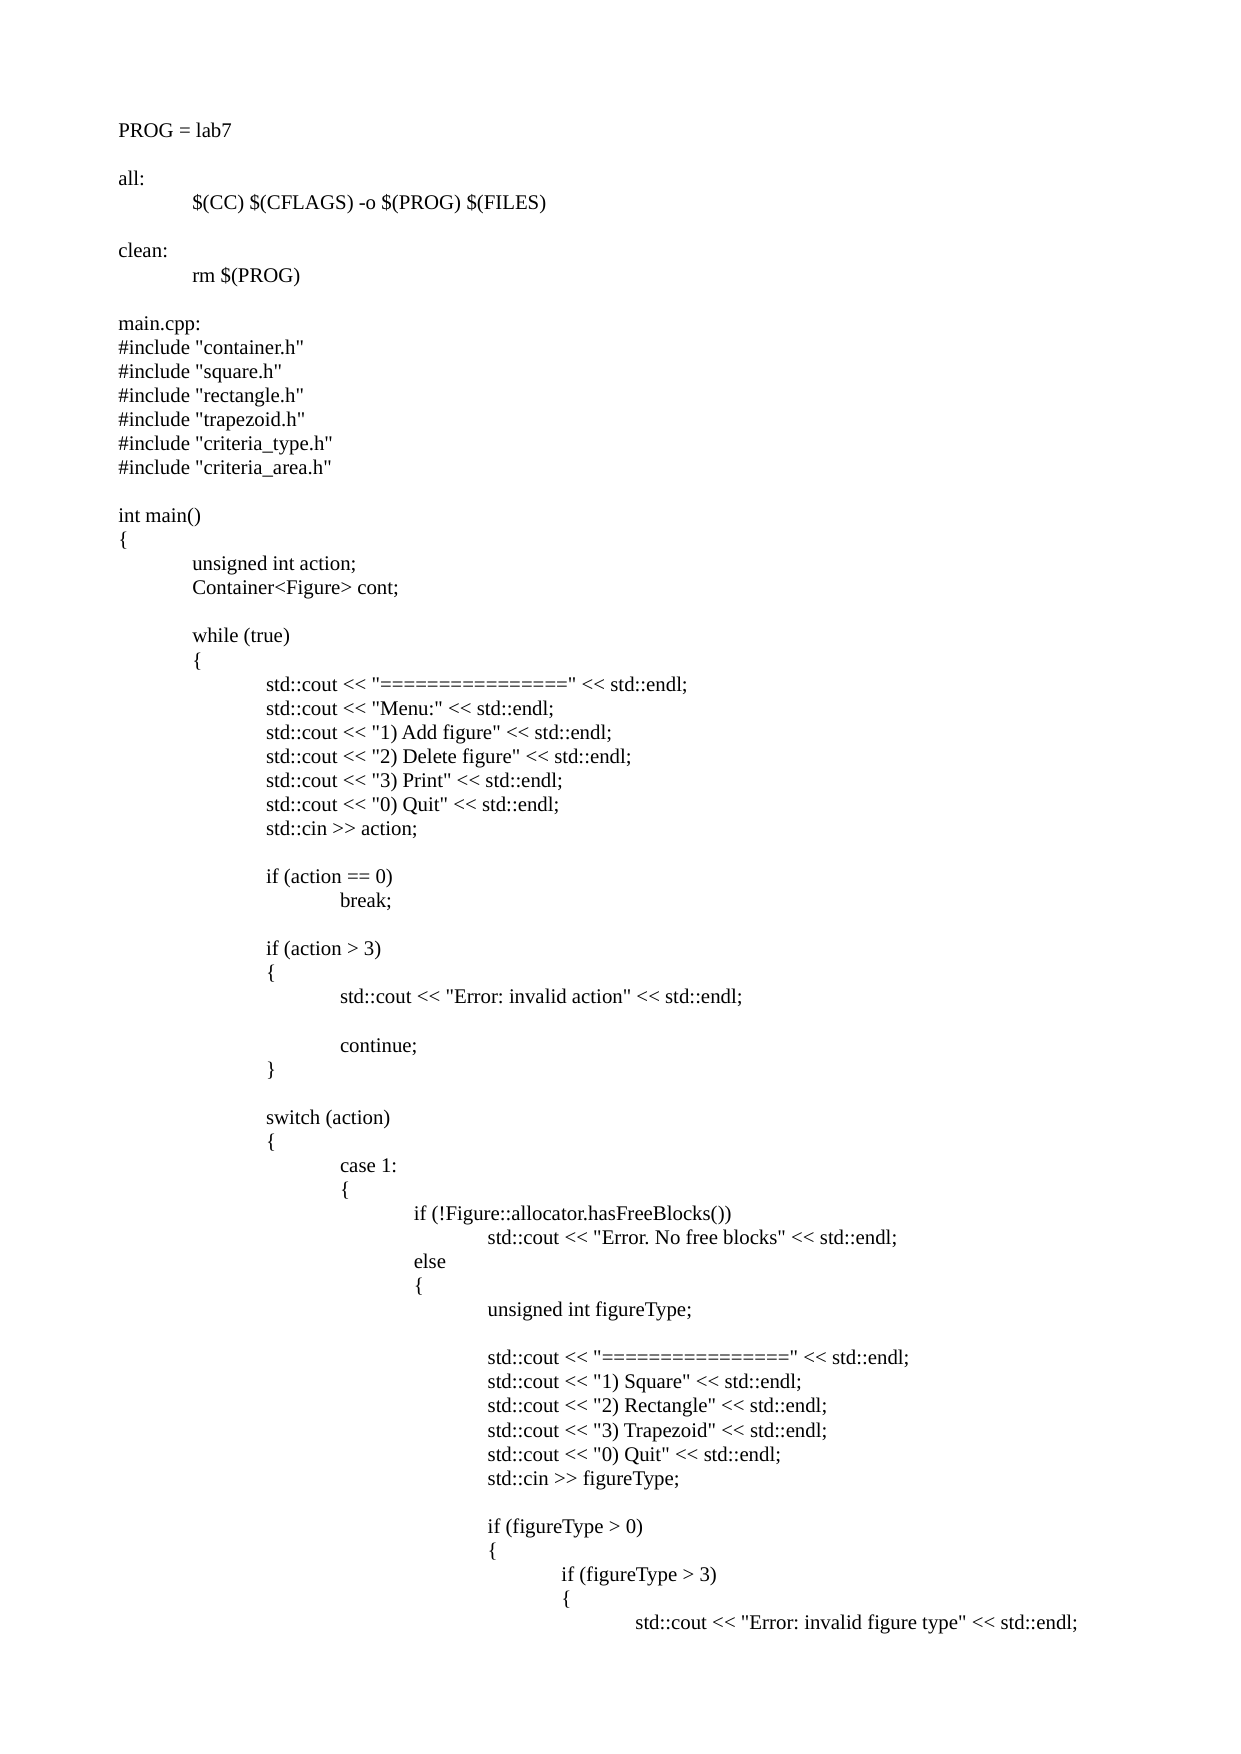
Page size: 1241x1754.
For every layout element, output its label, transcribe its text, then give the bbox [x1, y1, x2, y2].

list if (!Figure::allocator.hasFreeBlocks()) [118, 1201, 1122, 1225]
list if (figureType > 0) [118, 1514, 1122, 1538]
list std::cout << "3) Trapezoid" << std::endl; [118, 1417, 1122, 1442]
list #include "criteria_type.h" [118, 431, 1122, 455]
list } [118, 1057, 1122, 1081]
list std::cout << "Error. No free blocks" << std::endl; [118, 1225, 1122, 1249]
list { [118, 1129, 1122, 1153]
list std::cout << "3) Print" << std::endl; [118, 768, 1122, 792]
list case 1: [118, 1153, 1122, 1177]
list std::cout << "================" << std::endl; [118, 1345, 1122, 1369]
list main.cpp: [118, 311, 1122, 335]
list if (action == 0) [118, 864, 1122, 888]
list std::cout << "Error: invalid action" << std::endl; [118, 984, 1122, 1008]
list #include "rectangle.h" [118, 383, 1122, 407]
list { [118, 1586, 1122, 1610]
list #include "criteria_area.h" [118, 455, 1122, 479]
list #include "trapezoid.h" [118, 407, 1122, 431]
list std::cout << "0) Quit" << std::endl; [118, 1442, 1122, 1466]
list #include "container.h" [118, 335, 1122, 359]
list std::cout << "1) Square" << std::endl; [118, 1369, 1122, 1393]
list std::cout << "Menu:" << std::endl; [118, 696, 1122, 720]
list std::cout << "2) Delete figure" << std::endl; [118, 744, 1122, 768]
list continue; [118, 1032, 1122, 1057]
list { [118, 647, 1122, 672]
list rm $(PROG) [118, 262, 1122, 287]
list PROG = lab7 [118, 118, 1122, 142]
list unsigned int figureType; [118, 1297, 1122, 1321]
list all: [118, 166, 1122, 190]
list Container<Figure> cont; [118, 575, 1122, 599]
list std::cout << "Error: invalid figure type" << std::endl; [118, 1610, 1122, 1634]
list std::cout << "================" << std::endl; [118, 672, 1122, 696]
list std::cout << "2) Rectangle" << std::endl; [118, 1393, 1122, 1417]
list if (action > 3) [118, 936, 1122, 960]
list { [118, 527, 1122, 551]
list clean: [118, 238, 1122, 262]
list { [118, 1538, 1122, 1562]
list { [118, 1177, 1122, 1201]
list std::cout << "1) Add figure" << std::endl; [118, 720, 1122, 744]
list if (figureType > 3) [118, 1562, 1122, 1586]
list #include "square.h" [118, 359, 1122, 383]
list { [118, 960, 1122, 984]
list unsigned int action; [118, 551, 1122, 575]
list switch (action) [118, 1105, 1122, 1129]
list std::cin >> figureType; [118, 1466, 1122, 1490]
list std::cin >> action; [118, 816, 1122, 840]
list while (true) [118, 623, 1122, 647]
list std::cout << "0) Quit" << std::endl; [118, 792, 1122, 816]
list int main() [118, 503, 1122, 527]
list { [118, 1273, 1122, 1297]
list break; [118, 888, 1122, 912]
list $(CC) $(CFLAGS) -o $(PROG) $(FILES) [118, 190, 1122, 214]
list else [118, 1249, 1122, 1273]
